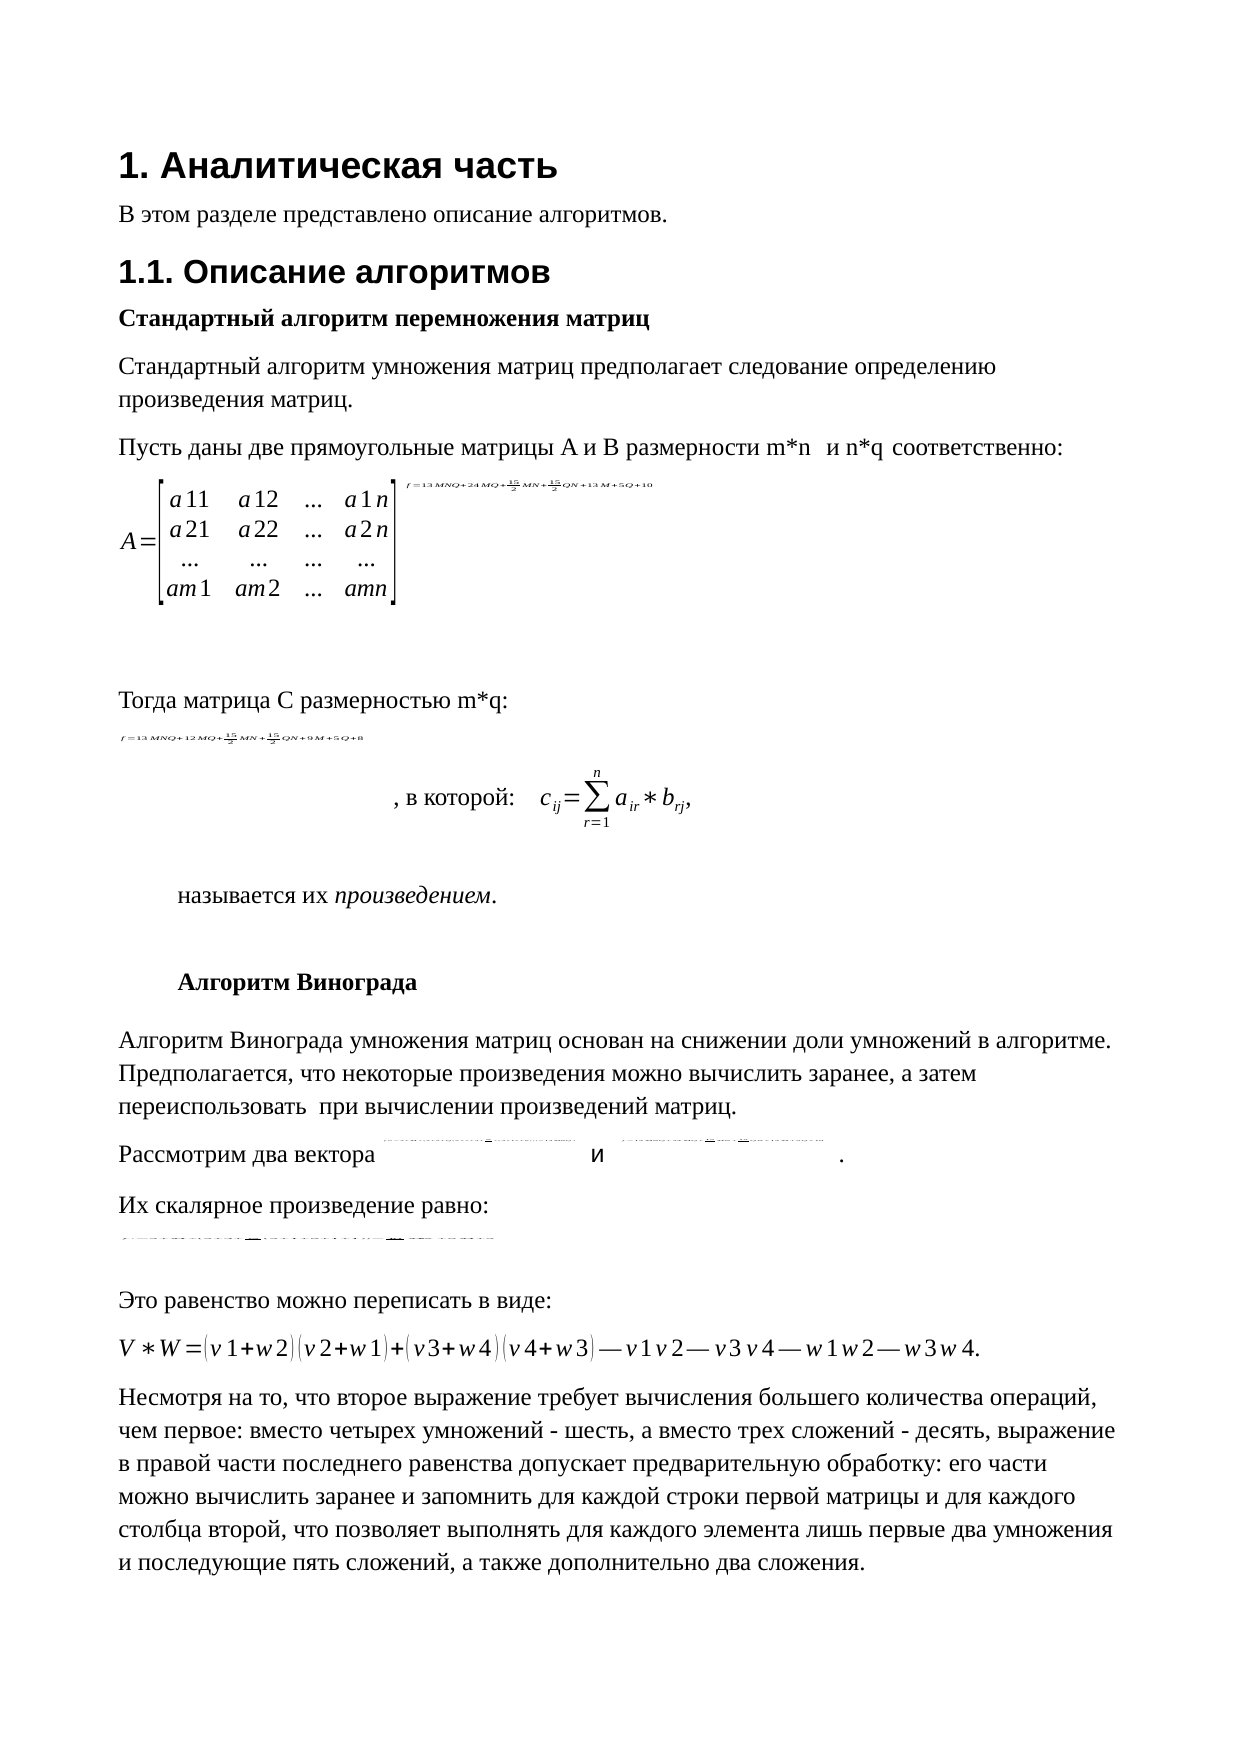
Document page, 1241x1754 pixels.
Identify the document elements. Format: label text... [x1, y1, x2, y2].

text В этом разделе представлено описание алгоритмов. [118, 199, 1122, 227]
list Алгоритм Винограда [177, 938, 1122, 996]
text Их скалярное произведение равно: [118, 1190, 1122, 1218]
text Это равенство можно переписать в виде: [118, 1285, 1122, 1314]
text Стандартный алгоритм перемножения матриц [118, 303, 1122, 332]
text Рассмотрим два вектора и . [118, 1139, 1122, 1171]
subtitle 1. Аналитическая часть [118, 143, 1122, 186]
text Тогда матрица C размерностью m*q: [118, 685, 1122, 714]
text , в которой: , [118, 733, 1122, 861]
text Несмотря на то, что второе выражение требует вычисления большего количества операций, чем первое: вместо четырех умножений - шесть, а вместо трех сложений - десять, выражение в правой части последнего равенства допускает предварительную обработку: его части можно вычислить заранее и запомнить для каждой строки первой матрицы и для каждого столбца второй, что позволяет выполнять для каждого элемента лишь первые два умножения и последующие пять сложений, а также дополнительно два сложения. [118, 1382, 1122, 1576]
text Стандартный алгоритм умножения матриц предполагает следование определению произведения матриц. [118, 351, 1122, 413]
list называется их произведением. [177, 880, 1122, 909]
subtitle 1.1. Описание алгоритмов [118, 253, 1122, 291]
text Алгоритм Винограда умножения матриц основан на снижении доли умножений в алгоритме. Предполагается, что некоторые произведения можно вычислить заранее, а затем переиспользовать при вычислении произведений матриц. [118, 1025, 1122, 1120]
text Пусть даны две прямоугольные матрицы A и B размерности m*n и n*q соответственно: [118, 432, 1122, 461]
